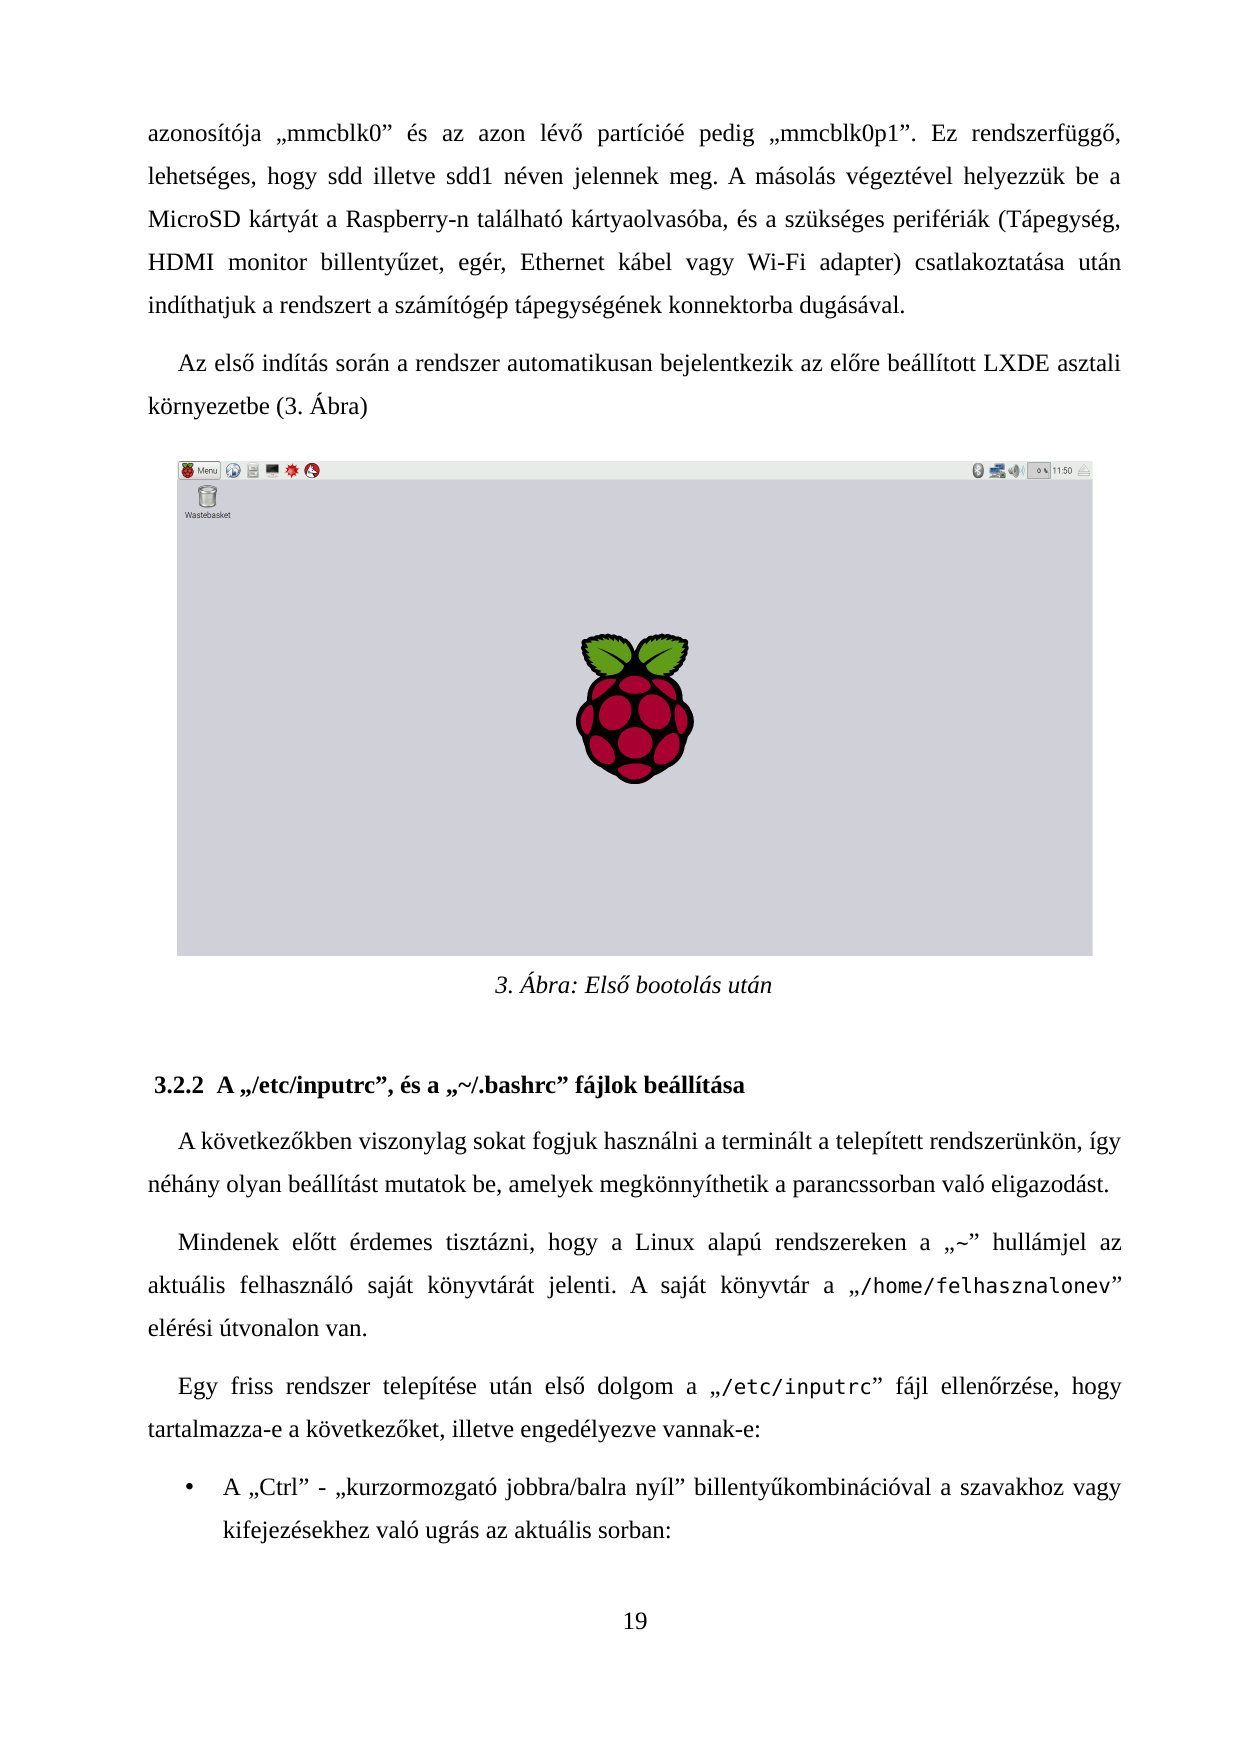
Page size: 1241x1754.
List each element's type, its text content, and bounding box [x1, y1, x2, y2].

text azonosítója „mmcblk0” és az azon lévő partícióé pedig „mmcblk0p1”. Ez rendszerfüggő, lehetséges, hogy sdd illetve sdd1 néven jelennek meg. A másolás végeztével helyezzük be a MicroSD kártyát a Raspberry-n található kártyaolvasóba, és a szükséges perifériák (Tápegység, HDMI monitor billentyűzet, egér, Ethernet kábel vagy Wi-Fi adapter) csatlakoztatása után indíthatjuk a rendszert a számítógép tápegységének konnektorba dugásával. [148, 118, 1122, 319]
subtitle A „/etc/inputrc”, és a „~/.bashrc” fájlok beállítása [148, 1071, 1122, 1099]
text A következőkben viszonylag sokat fogjuk használni a terminált a telepített rendszerünkön, így néhány olyan beállítást mutatok be, amelyek megkönnyíthetik a parancssorban való eligazodást. [148, 1126, 1122, 1198]
text Az első indítás során a rendszer automatikusan bejelentkezik az előre beállított LXDE asztali környezetbe (3. Ábra) [148, 348, 1122, 420]
text Egy friss rendszer telepítése után első dolgom a „/etc/inputrc” fájl ellenőrzése, hogy tartalmazza-e a következőket, illetve engedélyezve vannak-e: [148, 1371, 1122, 1443]
picture [177, 461, 1093, 956]
text 3. Ábra: Első bootolás után [177, 956, 1092, 998]
text Mindenek előtt érdemes tisztázni, hogy a Linux alapú rendszereken a „~” hullámjel az aktuális felhasználó saját könyvtárát jelenti. A saját könyvtár a „/home/felhasznalonev” elérési útvonalon van. [148, 1227, 1122, 1342]
list A „Ctrl” - „kurzormozgató jobbra/balra nyíl” billentyűkombinációval a szavakhoz vagy kifejezésekhez való ugrás az aktuális sorban: [185, 1472, 1122, 1544]
